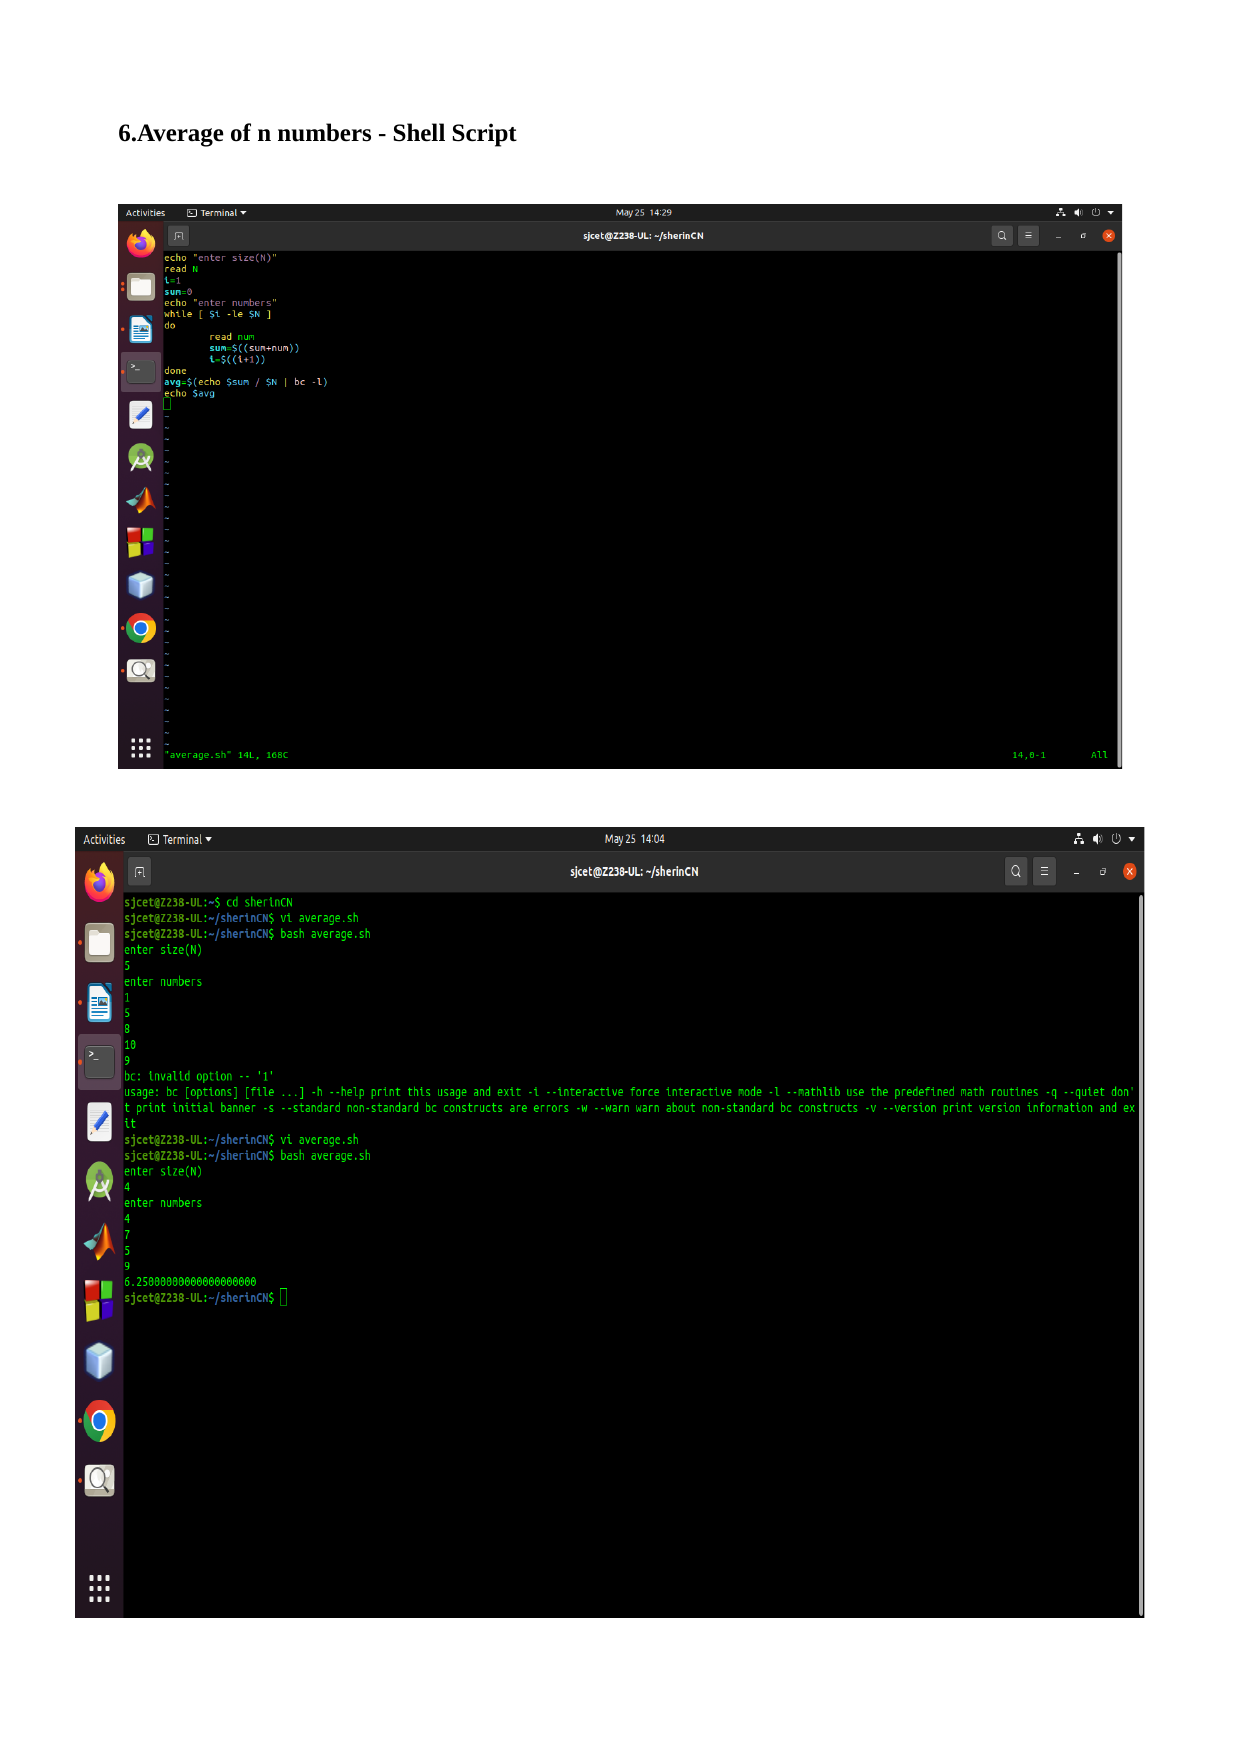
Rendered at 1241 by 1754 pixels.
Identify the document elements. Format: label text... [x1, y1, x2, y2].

picture [75, 827, 1145, 1618]
text 6.Average of n numbers - Shell Script [118, 118, 1122, 147]
picture [118, 204, 1123, 769]
